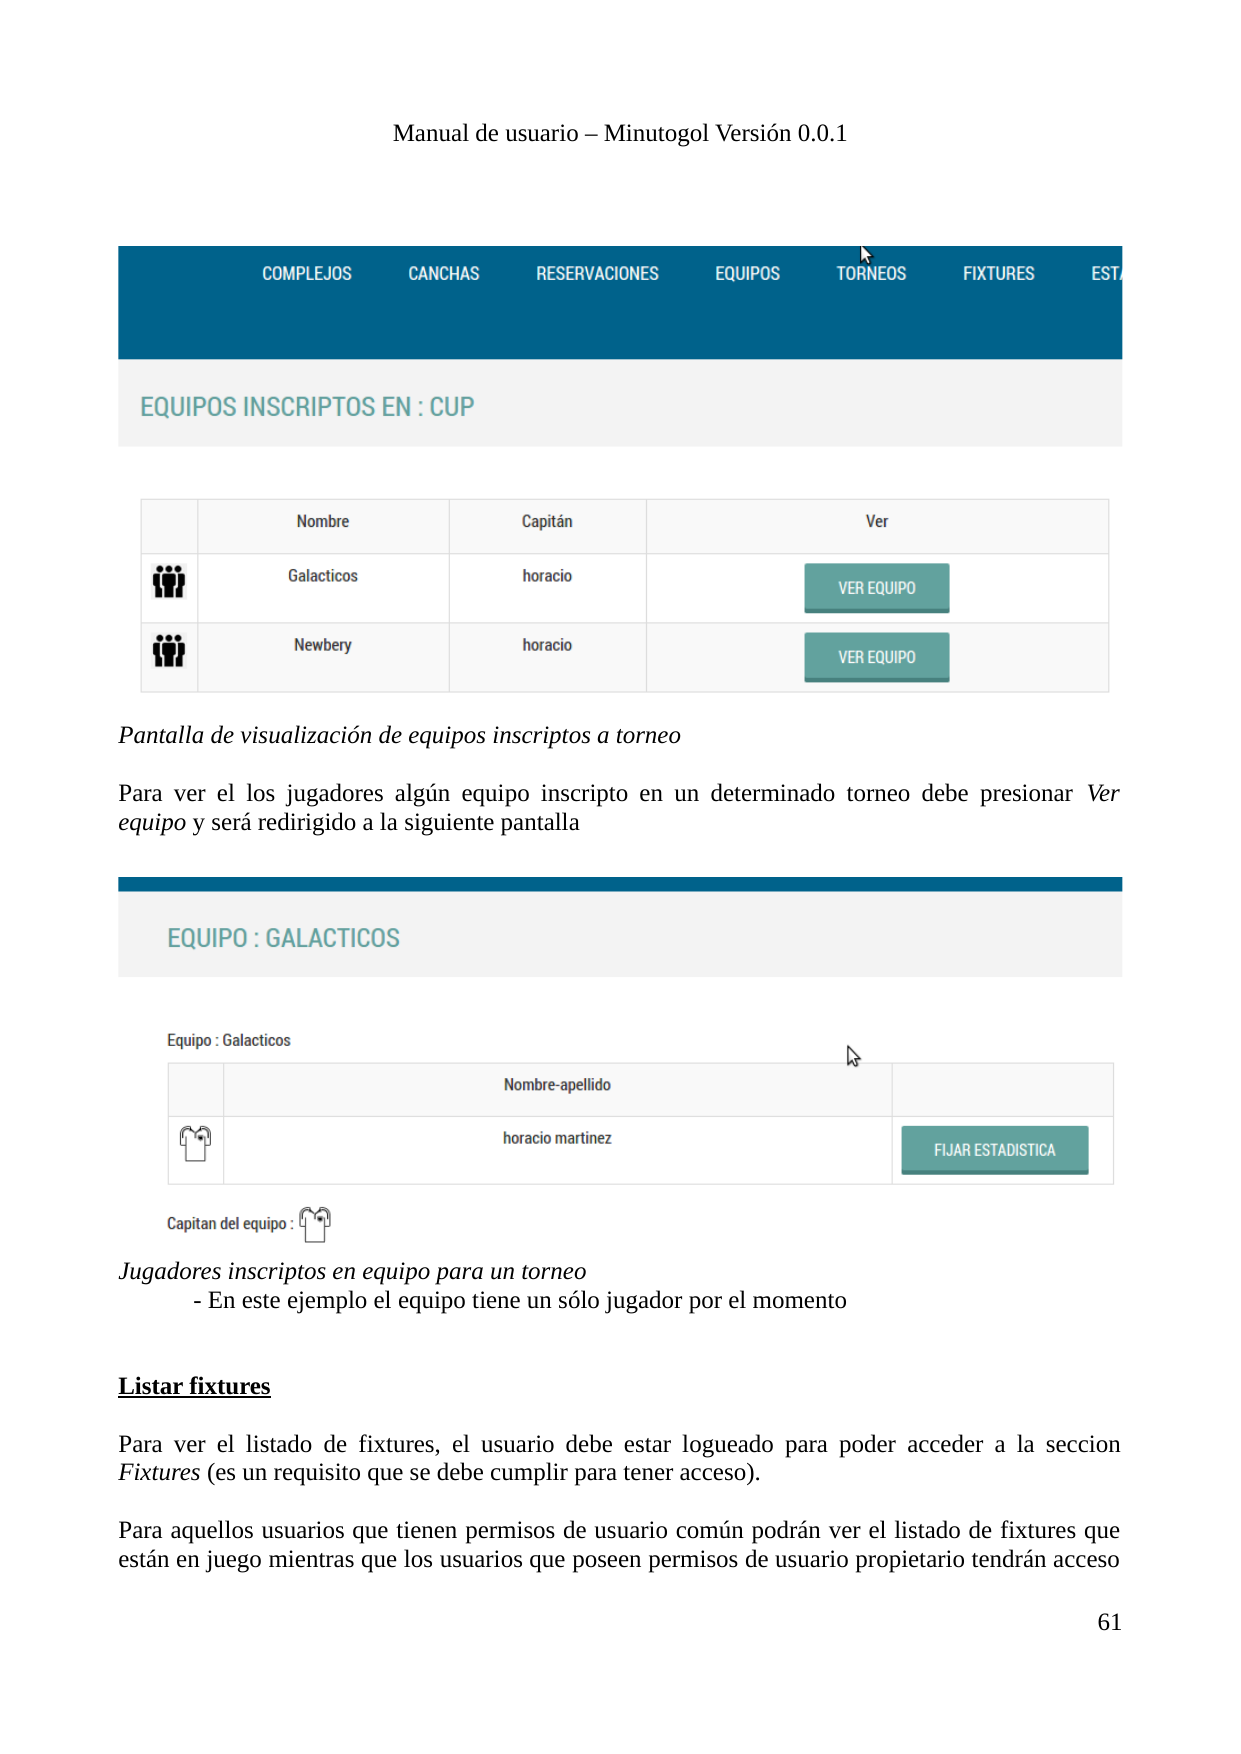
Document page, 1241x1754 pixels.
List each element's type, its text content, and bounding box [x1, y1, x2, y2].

picture [118, 892, 1123, 1257]
text Pantalla de visualización de equipos inscriptos a torneo [118, 721, 1122, 749]
list - En este ejemplo el equipo tiene un sólo jugador por el momento [156, 1285, 1122, 1314]
picture [964, 267, 975, 279]
text Listar fixtures [118, 1371, 1122, 1400]
picture [861, 246, 871, 263]
text Para ver el los jugadores algún equipo inscripto en un determinado torneo debe presionar Ver equipo y será redirigido a la siguiente pantalla [118, 778, 1122, 836]
picture [1093, 267, 1119, 279]
picture [650, 273, 658, 279]
picture [988, 267, 1025, 279]
picture [538, 267, 594, 279]
picture [717, 267, 779, 281]
picture [118, 360, 1123, 721]
picture [1026, 267, 1034, 279]
text Para ver el listado de fixtures, el usuario debe estar logueado para poder acceder a la seccion Fixtures (es un requisito que se debe cumplir para tener acceso). [118, 1429, 1122, 1486]
picture [978, 267, 985, 279]
picture [409, 267, 479, 279]
list Jugadores inscriptos en equipo para un torneo [118, 1257, 1122, 1285]
picture [297, 267, 351, 279]
list [118, 864, 1122, 877]
picture [651, 267, 658, 273]
text Para aquellos usuarios que tienen permisos de usuario común podrán ver el listado de fixtures que están en juego mientras que los usuarios que poseen permisos de usuario propietario tendrán acceso [118, 1515, 1122, 1572]
picture [596, 267, 649, 279]
picture [838, 267, 906, 279]
picture [264, 267, 294, 279]
